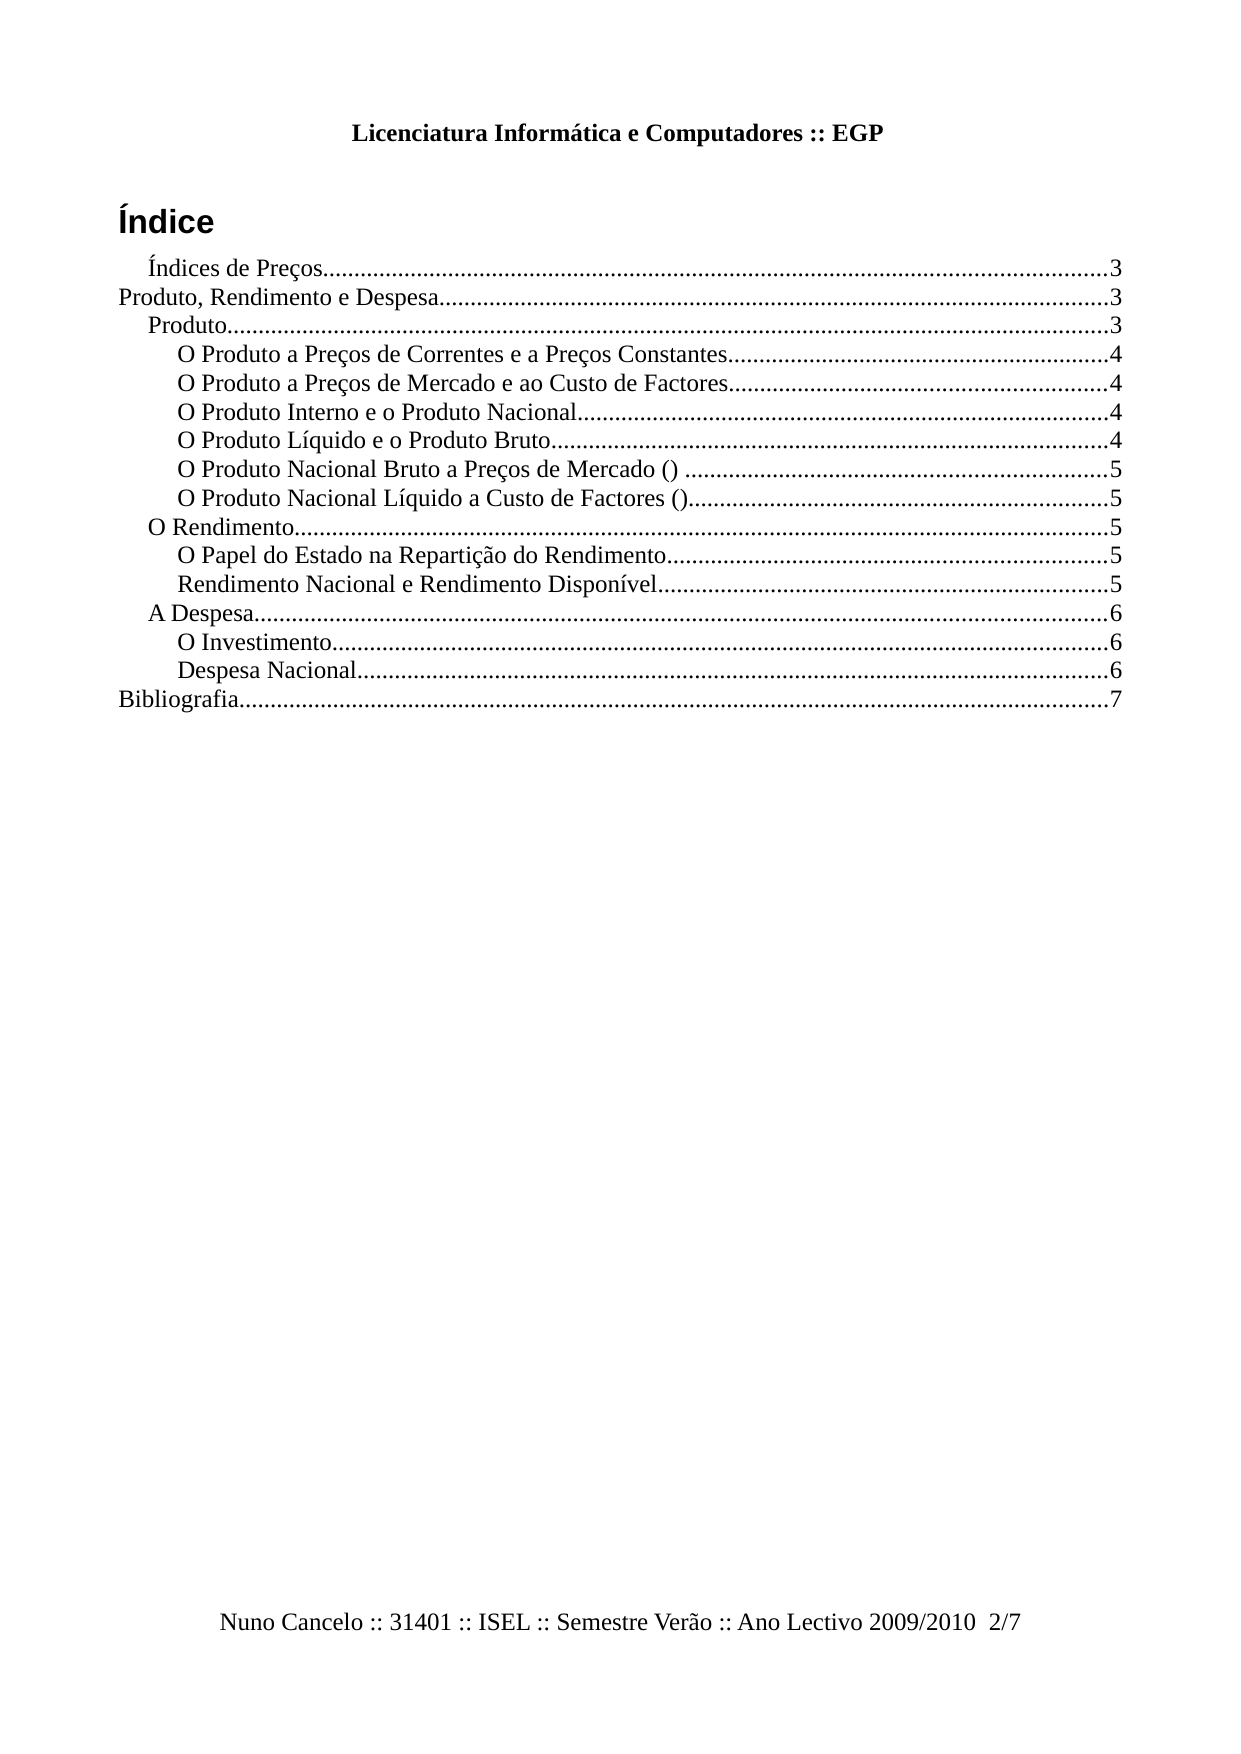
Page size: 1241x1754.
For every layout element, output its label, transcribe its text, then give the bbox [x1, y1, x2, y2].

text A Despesa 6 [148, 598, 1122, 627]
text O Produto Interno e o Produto Nacional 4 [177, 397, 1122, 426]
text Despesa Nacional 6 [177, 656, 1122, 684]
text Produto, Rendimento e Despesa 3 [118, 282, 1122, 311]
text O Investimento 6 [177, 627, 1122, 656]
text O Papel do Estado na Repartição do Rendimento 5 [177, 541, 1122, 569]
text O Rendimento 5 [148, 512, 1122, 541]
text Índices de Preços 3 [148, 253, 1122, 282]
text O Produto Nacional Líquido a Custo de Factores () 5 [177, 483, 1122, 512]
text O Produto Líquido e o Produto Bruto 4 [177, 426, 1122, 454]
text O Produto Nacional Bruto a Preços de Mercado () 5 [177, 454, 1122, 483]
subtitle Índice [118, 202, 1122, 241]
text O Produto a Preços de Mercado e ao Custo de Factores 4 [177, 368, 1122, 397]
text Rendimento Nacional e Rendimento Disponível 5 [177, 569, 1122, 598]
text Bibliografia 7 [118, 684, 1122, 713]
text Produto 3 [148, 311, 1122, 339]
text O Produto a Preços de Correntes e a Preços Constantes 4 [177, 339, 1122, 368]
